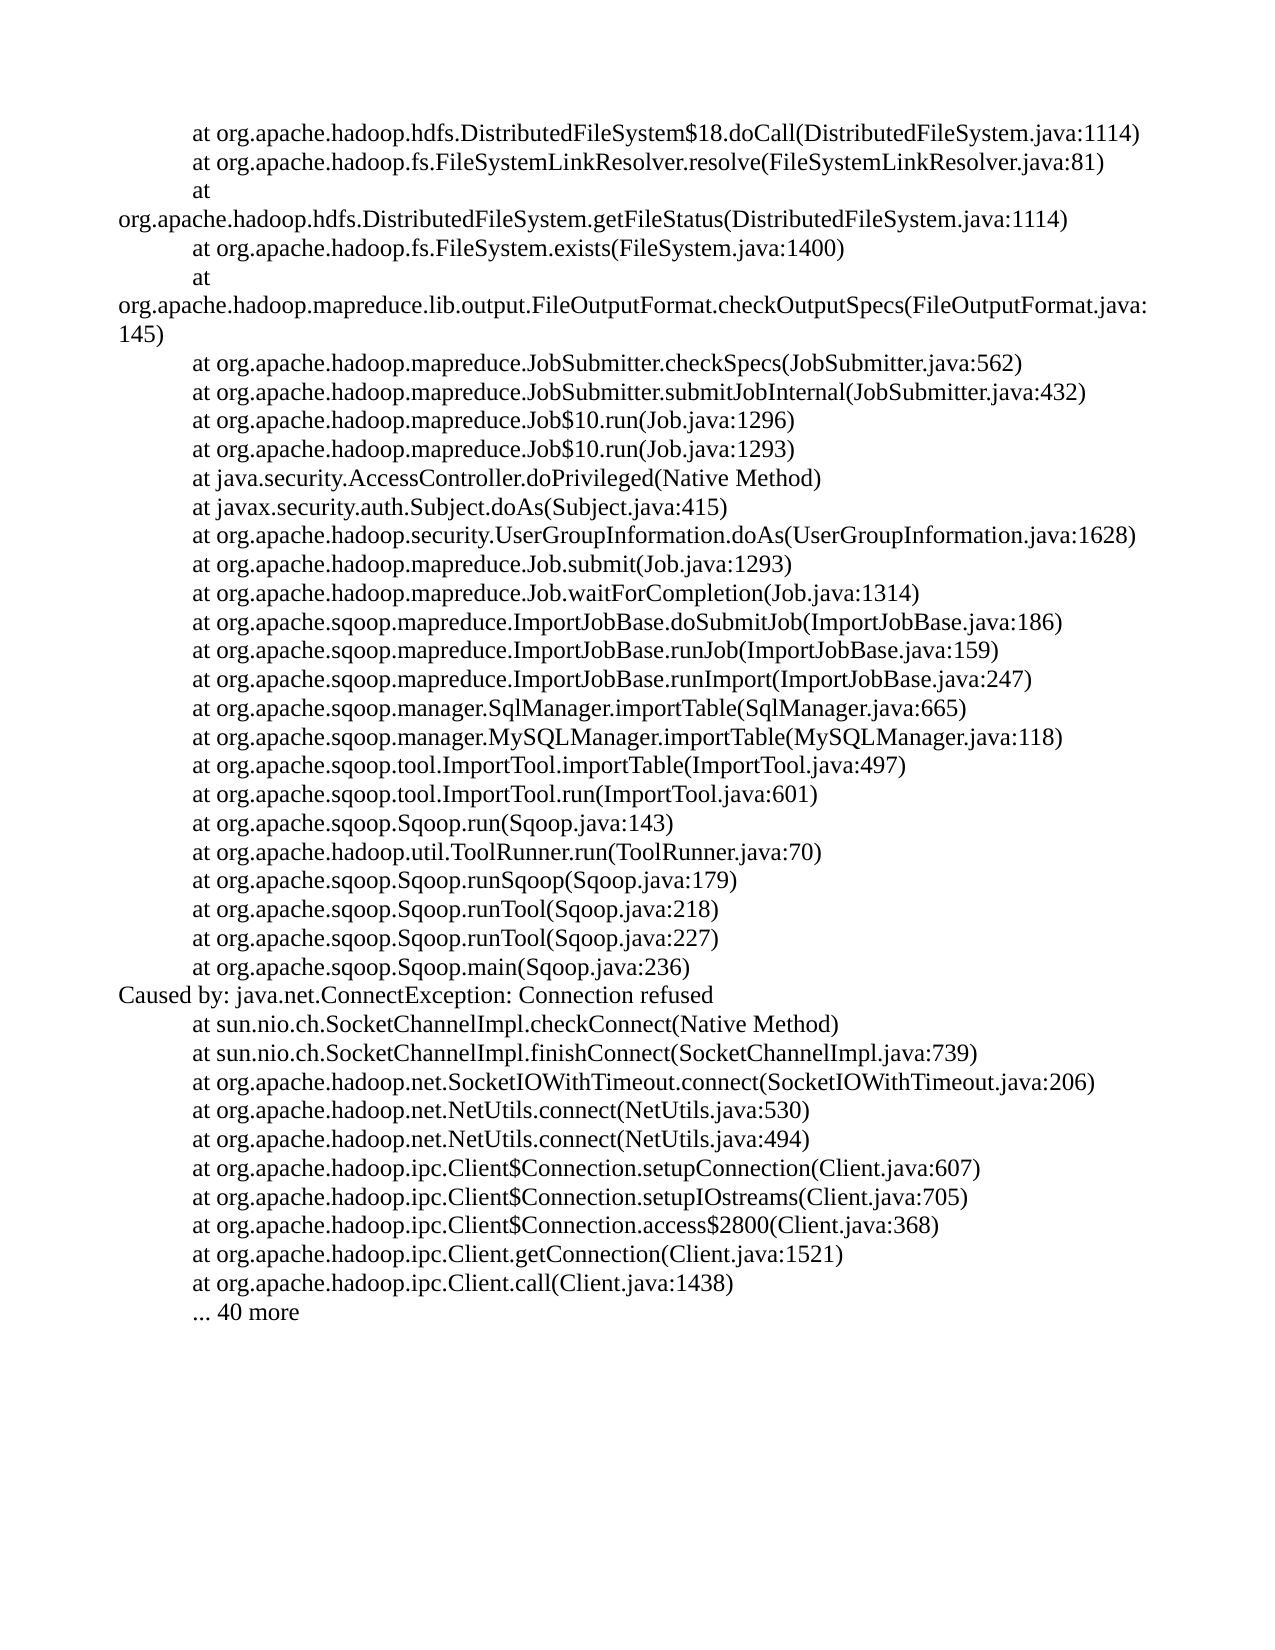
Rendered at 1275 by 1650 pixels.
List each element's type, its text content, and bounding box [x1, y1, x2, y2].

text at org.apache.hadoop.ipc.Client$Connection.setupConnection(Client.java:607) [118, 1153, 1157, 1182]
text at org.apache.hadoop.mapreduce.Job.waitForCompletion(Job.java:1314) [118, 578, 1157, 607]
text at org.apache.hadoop.mapreduce.Job$10.run(Job.java:1296) [118, 406, 1157, 434]
text at java.security.AccessController.doPrivileged(Native Method) [118, 463, 1157, 492]
text at org.apache.sqoop.manager.SqlManager.importTable(SqlManager.java:665) [118, 693, 1157, 722]
text at sun.nio.ch.SocketChannelImpl.finishConnect(SocketChannelImpl.java:739) [118, 1038, 1157, 1067]
text at org.apache.sqoop.mapreduce.ImportJobBase.runJob(ImportJobBase.java:159) [118, 636, 1157, 664]
text at org.apache.hadoop.ipc.Client$Connection.access$2800(Client.java:368) [118, 1211, 1157, 1239]
text at org.apache.hadoop.ipc.Client$Connection.setupIOstreams(Client.java:705) [118, 1182, 1157, 1211]
text at org.apache.hadoop.util.ToolRunner.run(ToolRunner.java:70) [118, 837, 1157, 866]
text at org.apache.hadoop.mapreduce.JobSubmitter.checkSpecs(JobSubmitter.java:562) [118, 348, 1157, 377]
text at org.apache.sqoop.Sqoop.runTool(Sqoop.java:218) [118, 894, 1157, 923]
text at org.apache.hadoop.hdfs.DistributedFileSystem$18.doCall(DistributedFileSystem.java:1114) [118, 118, 1157, 147]
text at org.apache.sqoop.manager.MySQLManager.importTable(MySQLManager.java:118) [118, 722, 1157, 751]
text at org.apache.sqoop.mapreduce.ImportJobBase.runImport(ImportJobBase.java:247) [118, 664, 1157, 693]
text at org.apache.sqoop.Sqoop.runTool(Sqoop.java:227) [118, 923, 1157, 952]
text at org.apache.hadoop.security.UserGroupInformation.doAs(UserGroupInformation.java:1628) [118, 521, 1157, 549]
text at org.apache.hadoop.mapreduce.JobSubmitter.submitJobInternal(JobSubmitter.java:432) [118, 377, 1157, 406]
text Caused by: java.net.ConnectException: Connection refused [118, 981, 1157, 1009]
text at org.apache.hadoop.fs.FileSystemLinkResolver.resolve(FileSystemLinkResolver.java:81) [118, 147, 1157, 176]
text at org.apache.sqoop.tool.ImportTool.importTable(ImportTool.java:497) [118, 751, 1157, 779]
text at sun.nio.ch.SocketChannelImpl.checkConnect(Native Method) [118, 1009, 1157, 1038]
text at org.apache.hadoop.ipc.Client.getConnection(Client.java:1521) [118, 1239, 1157, 1268]
text at org.apache.hadoop.mapreduce.Job$10.run(Job.java:1293) [118, 434, 1157, 463]
text at org.apache.sqoop.Sqoop.main(Sqoop.java:236) [118, 952, 1157, 981]
text at org.apache.sqoop.Sqoop.runSqoop(Sqoop.java:179) [118, 866, 1157, 894]
text ... 40 more [118, 1297, 1157, 1326]
text at javax.security.auth.Subject.doAs(Subject.java:415) [118, 492, 1157, 521]
text at org.apache.sqoop.Sqoop.run(Sqoop.java:143) [118, 808, 1157, 837]
text at org.apache.hadoop.hdfs.DistributedFileSystem.getFileStatus(DistributedFileSystem.java:1114) [118, 176, 1157, 233]
text at org.apache.hadoop.fs.FileSystem.exists(FileSystem.java:1400) [118, 233, 1157, 262]
text at org.apache.hadoop.net.NetUtils.connect(NetUtils.java:530) [118, 1096, 1157, 1124]
text at org.apache.hadoop.net.SocketIOWithTimeout.connect(SocketIOWithTimeout.java:206) [118, 1067, 1157, 1096]
text at org.apache.hadoop.net.NetUtils.connect(NetUtils.java:494) [118, 1124, 1157, 1153]
text at org.apache.hadoop.mapreduce.Job.submit(Job.java:1293) [118, 549, 1157, 578]
text at org.apache.hadoop.ipc.Client.call(Client.java:1438) [118, 1268, 1157, 1297]
text at org.apache.sqoop.mapreduce.ImportJobBase.doSubmitJob(ImportJobBase.java:186) [118, 607, 1157, 636]
text at org.apache.sqoop.tool.ImportTool.run(ImportTool.java:601) [118, 779, 1157, 808]
text at org.apache.hadoop.mapreduce.lib.output.FileOutputFormat.checkOutputSpecs(FileOutputFormat.java:145) [118, 262, 1157, 348]
